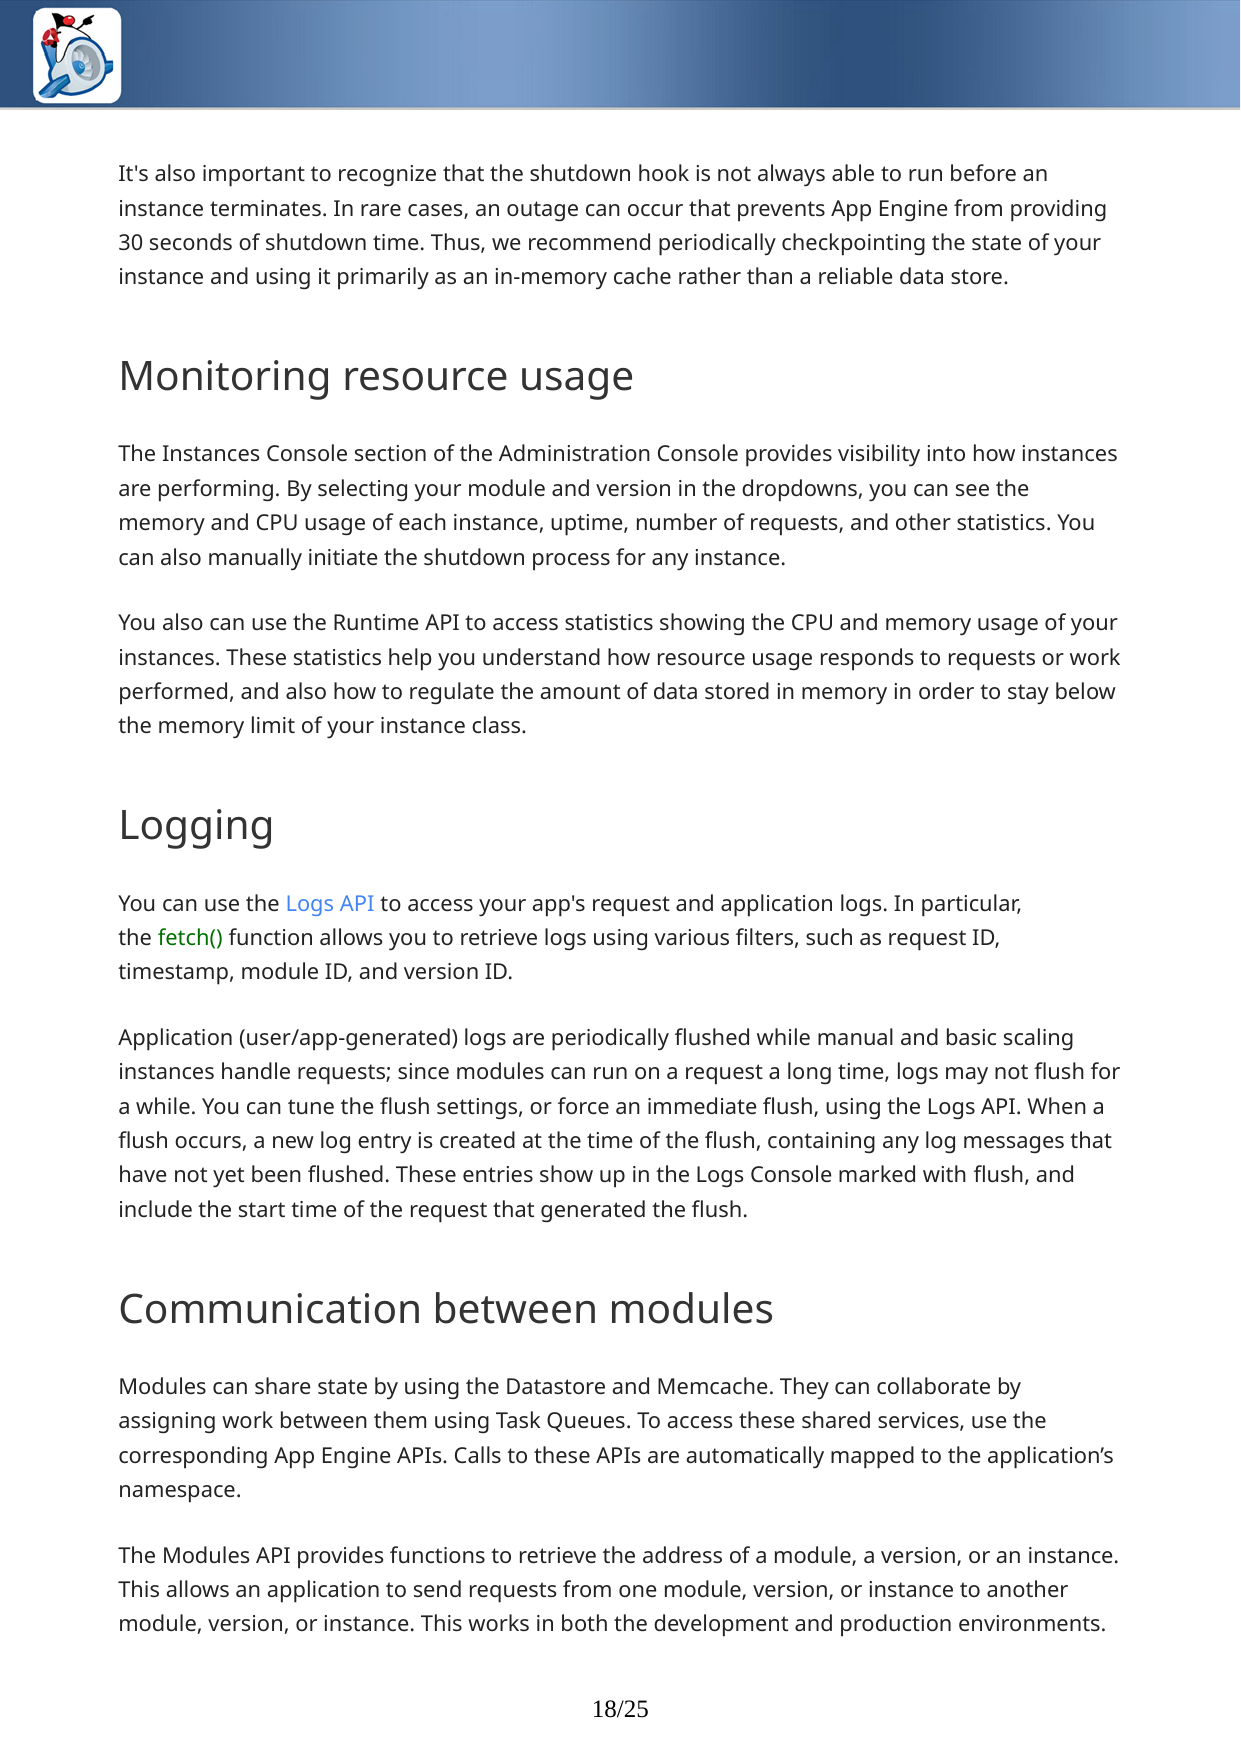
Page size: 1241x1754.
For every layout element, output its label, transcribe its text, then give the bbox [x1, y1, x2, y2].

text The Instances Console section of the Administration Console provides visibility into how instances are performing. By selecting your module and version in the dropdowns, you can see the memory and CPU usage of each instance, uptime, number of requests, and other statistics. You can also manually initiate the shutdown process for any instance. [118, 434, 1122, 571]
subtitle Communication between modules [118, 1280, 1122, 1335]
subtitle Monitoring resource usage [118, 347, 1122, 403]
text You can use the Logs API to access your app's request and application logs. In particular, the fetch() function allows you to retrieve logs using various filters, such as request ID, timestamp, module ID, and version ID. [118, 883, 1122, 986]
picture [0, 0, 1241, 110]
text The Modules API provides functions to retrieve the address of a module, a version, or an instance. This allows an application to send requests from one module, version, or instance to another module, version, or instance. This works in both the development and production environments. [118, 1535, 1122, 1638]
text It's also important to recognize that the shutdown hook is not always able to run before an instance terminates. In rare cases, an outage can occur that prevents App Engine from providing 30 seconds of shutdown time. Thus, we recommend periodically checkpointing the state of your instance and using it primarily as an in-memory cache rather than a reliable data store. [118, 153, 1122, 291]
text Application (user/app-generated) logs are periodically flushed while manual and basic scaling instances handle requests; since modules can run on a request a long time, logs may not flush for a while. You can tune the flush settings, or force an immediate flush, using the Logs API. When a flush occurs, a new log entry is created at the time of the flush, containing any log messages that have not yet been flushed. These entries show up in the Logs Console marked with flush, and include the start time of the request that generated the flush. [118, 1017, 1122, 1223]
subtitle Logging [118, 796, 1122, 852]
text Modules can share state by using the Datastore and Memcache. They can collaborate by assigning work between them using Task Queues. To access these shared services, use the corresponding App Engine APIs. Calls to these APIs are automatically mapped to the application’s namespace. [118, 1366, 1122, 1504]
text You also can use the Runtime API to access statistics showing the CPU and memory usage of your instances. These statistics help you understand how resource usage responds to requests or work performed, and also how to regulate the amount of data stored in memory in order to stay below the memory limit of your instance class. [118, 603, 1122, 740]
